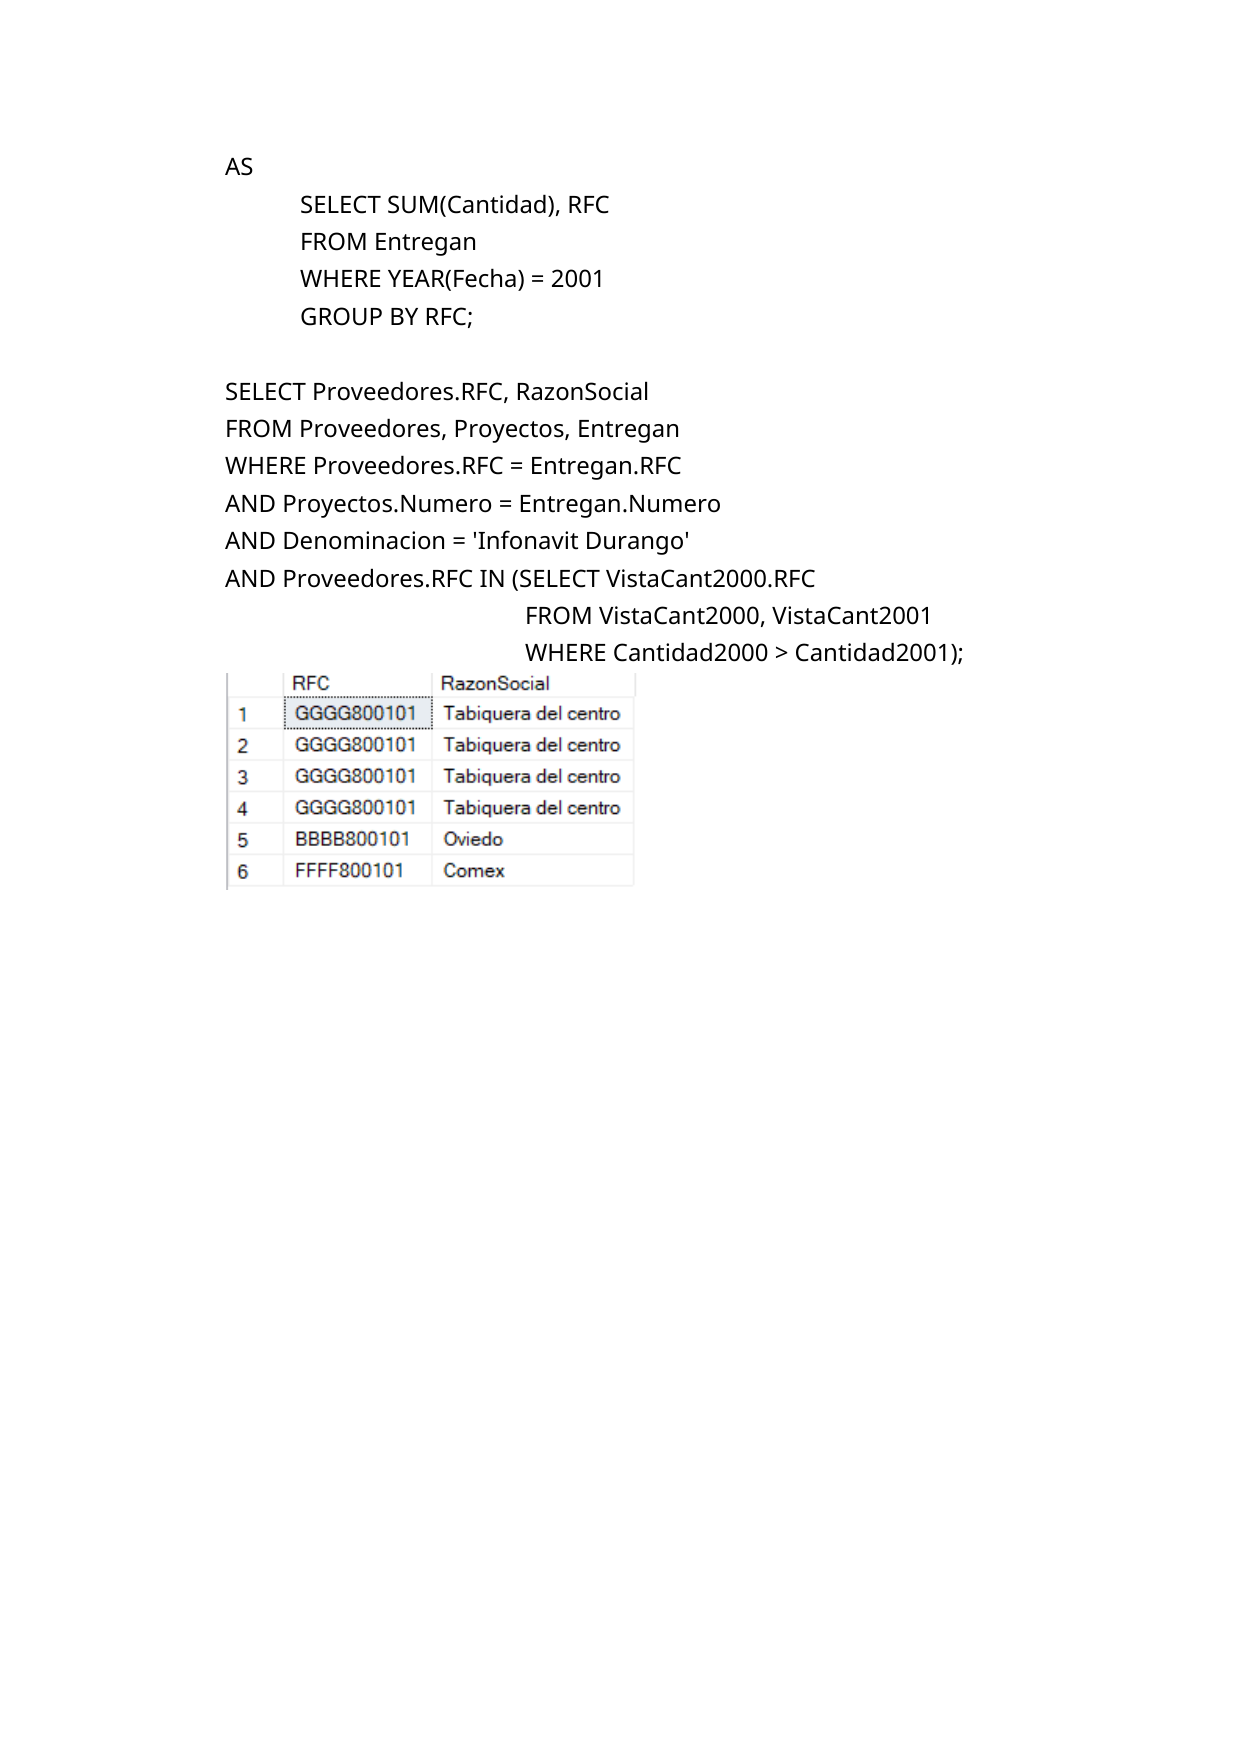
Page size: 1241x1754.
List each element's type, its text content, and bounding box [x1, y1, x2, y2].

text WHERE Cantidad2000 > Cantidad2001); [225, 636, 1090, 669]
text AS [225, 150, 1090, 183]
text SELECT Proveedores.RFC, RazonSocial [225, 374, 1090, 407]
text GROUP BY RFC; [225, 299, 1090, 332]
text AND Denominacion = 'Infonavit Durango' [225, 524, 1090, 557]
picture [225, 673, 652, 890]
text WHERE YEAR(Fecha) = 2001 [225, 262, 1090, 295]
text FROM VistaCant2000, VistaCant2001 [225, 599, 1090, 631]
text AND Proveedores.RFC IN (SELECT VistaCant2000.RFC [225, 561, 1090, 594]
text FROM Proveedores, Proyectos, Entregan [225, 412, 1090, 444]
text WHERE Proveedores.RFC = Entregan.RFC [225, 449, 1090, 482]
text AND Proyectos.Numero = Entregan.Numero [225, 487, 1090, 519]
text SELECT SUM(Cantidad), RFC [225, 187, 1090, 220]
text FROM Entregan [225, 225, 1090, 257]
